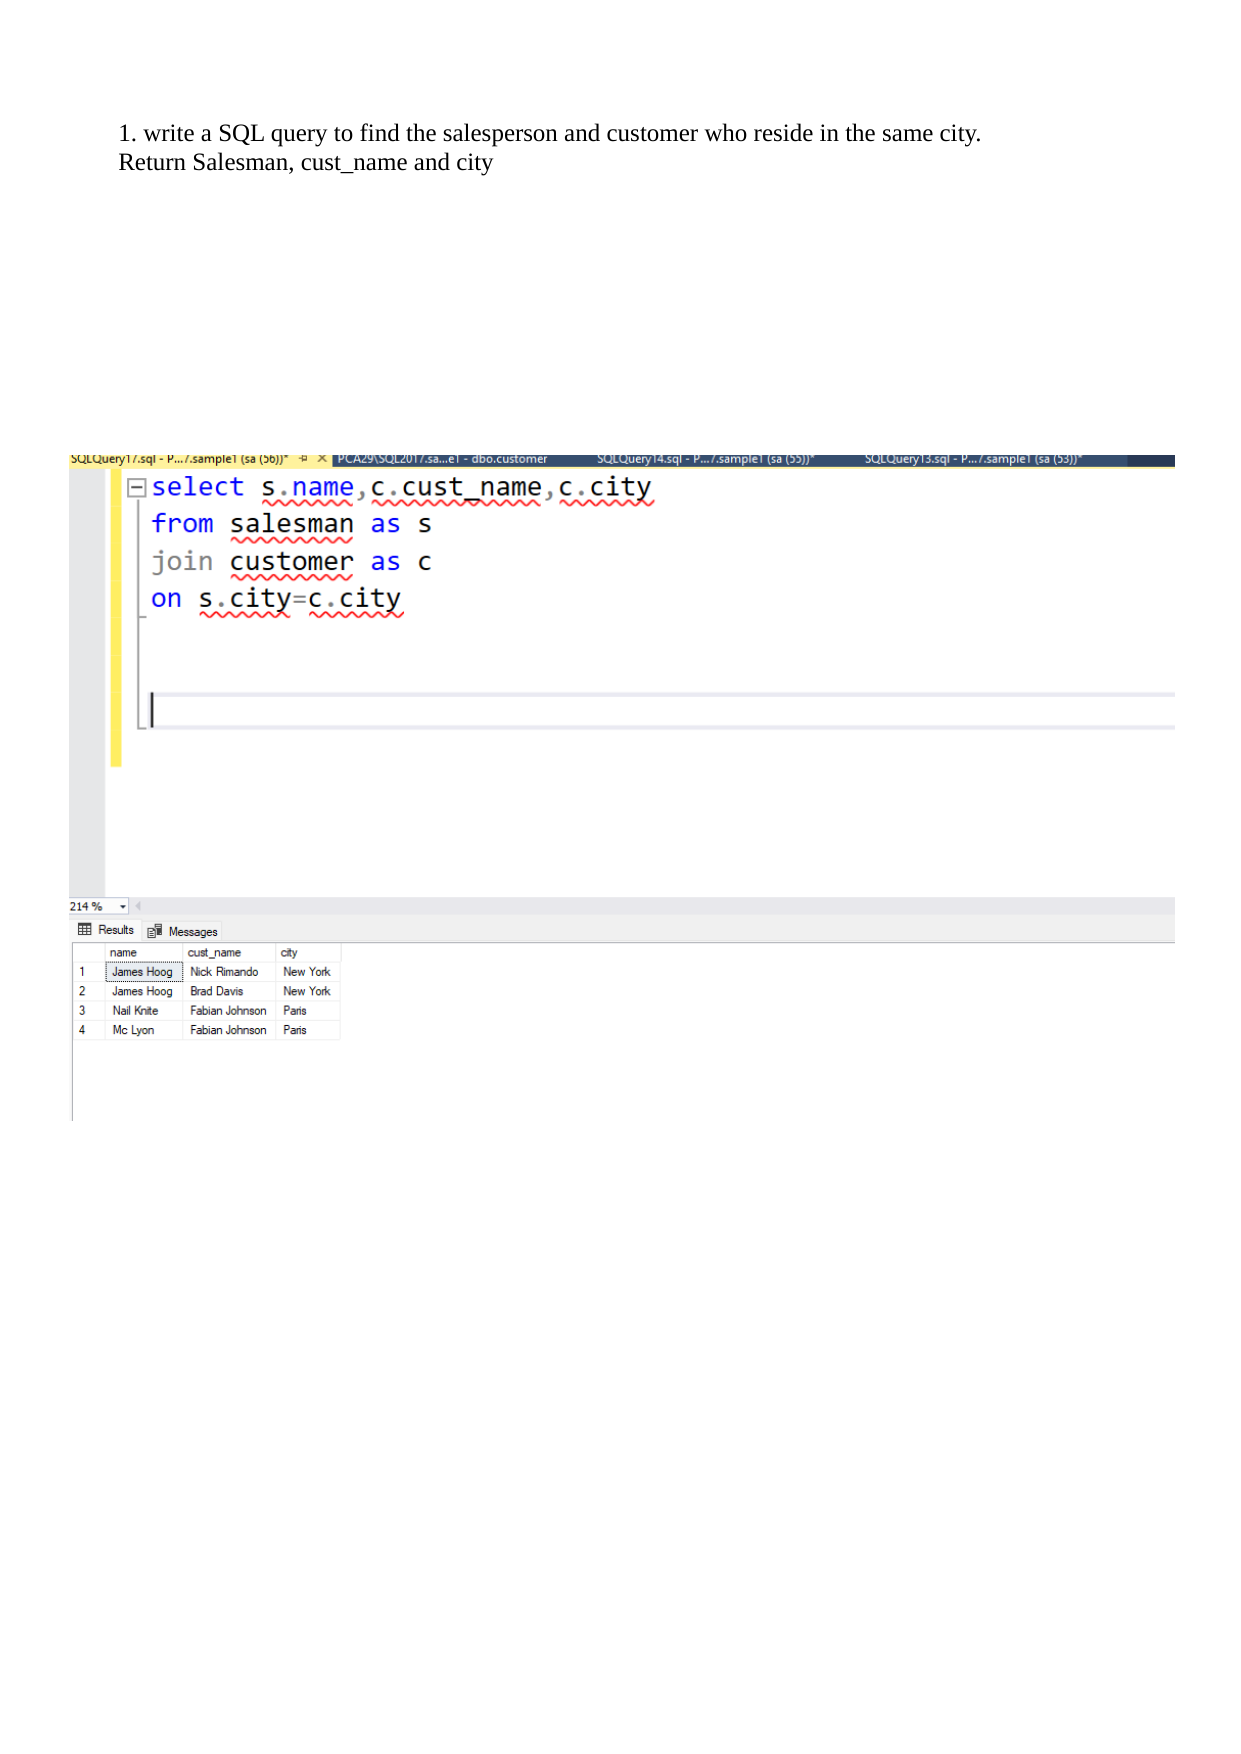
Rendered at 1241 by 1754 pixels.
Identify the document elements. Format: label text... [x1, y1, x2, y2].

text Return Salesman, cust_name and city [118, 147, 1122, 176]
text 1. write a SQL query to find the salesperson and customer who reside in the same city. [118, 118, 1122, 147]
picture [69, 455, 977, 1121]
